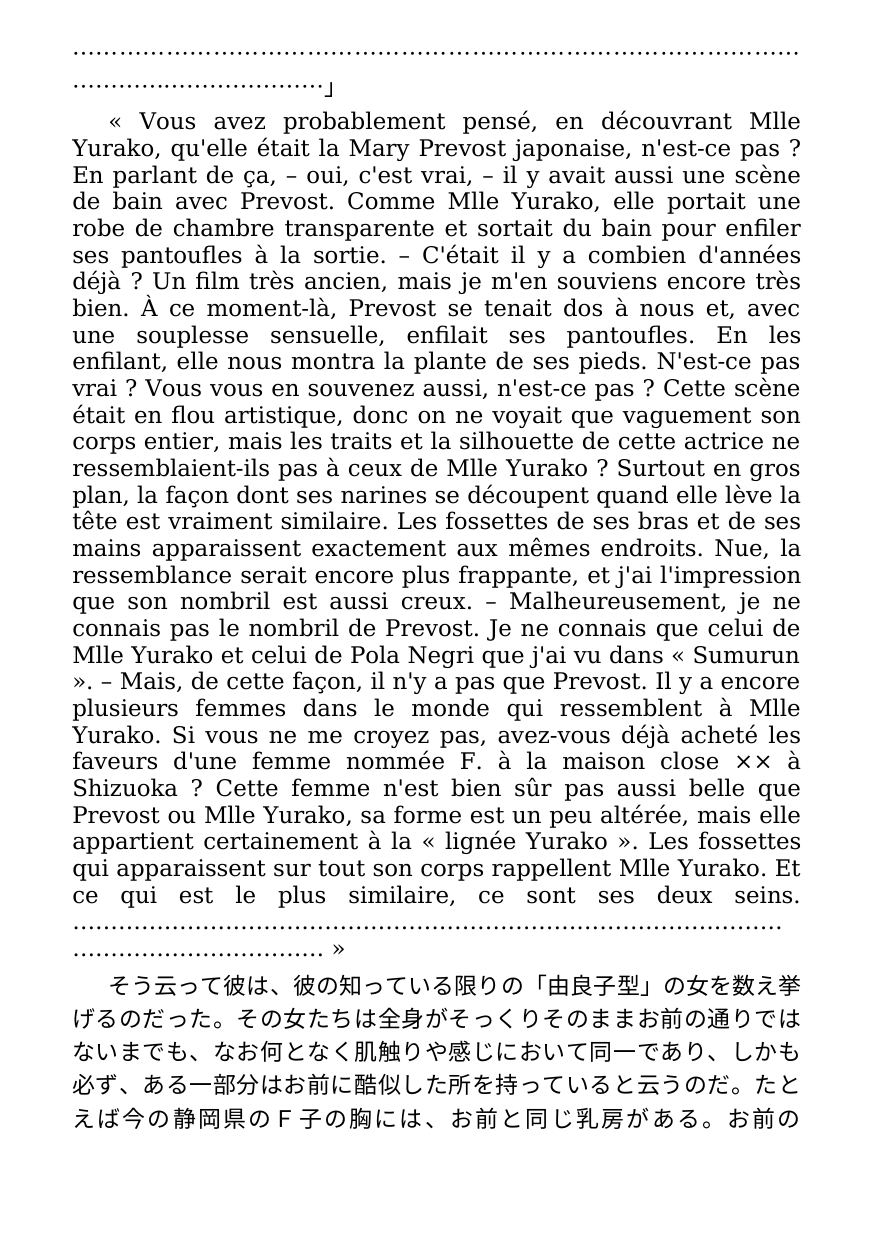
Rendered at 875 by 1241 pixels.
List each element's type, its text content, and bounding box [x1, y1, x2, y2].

text ………………………………………………………………………………………………………………」 [72, 36, 802, 102]
text そう云って彼は、彼の知っている限りの「由良子型」の女を数え挙げるのだった。その女たちは全身がそっくりそのままお前の通りではないまでも、なお何となく肌触りや感じにおいて同一であり、しかも必ず、ある一部分はお前に酷似した所を持っていると云うのだ。たとえば今の静岡県のＦ子の胸には、お前と同じ乳房がある。お前の [72, 968, 802, 1134]
text « Vous avez probablement pensé, en découvrant Mlle Yurako, qu'elle était la Mary Prevost japonaise, n'est-ce pas ? En parlant de ça, – oui, c'est vrai, – il y avait aussi une scène de bain avec Prevost. Comme Mlle Yurako, elle portait une robe de chambre transparente et sortait du bain pour enfiler ses pantoufles à la sortie. – C'était il y a combien d'années déjà ? Un film très ancien, mais je m'en souviens encore très bien. À ce moment-là, Prevost se tenait dos à nous et, avec une souplesse sensuelle, enfilait ses pantoufles. En les enfilant, elle nous montra la plante de ses pieds. N'est-ce pas vrai ? Vous vous en souvenez aussi, n'est-ce pas ? Cette scène était en flou artistique, donc on ne voyait que vaguement son corps entier, mais les traits et la silhouette de cette actrice ne ressemblaient-ils pas à ceux de Mlle Yurako ? Surtout en gros plan, la façon dont ses narines se découpent quand elle lève la tête est vraiment similaire. Les fossettes de ses bras et de ses mains apparaissent exactement aux mêmes endroits. Nue, la ressemblance serait encore plus frappante, et j'ai l'impression que son nombril est aussi creux. – Malheureusement, je ne connais pas le nombril de Prevost. Je ne connais que celui de Mlle Yurako et celui de Pola Negri que j'ai vu dans « Sumurun ». – Mais, de cette façon, il n'y a pas que Prevost. Il y a encore plusieurs femmes dans le monde qui ressemblent à Mlle Yurako. Si vous ne me croyez pas, avez-vous déjà acheté les faveurs d'une femme nommée F. à la maison close ×× à Shizuoka ? Cette femme n'est bien sûr pas aussi belle que Prevost ou Mlle Yurako, sa forme est un peu altérée, mais elle appartient certainement à la « lignée Yurako ». Les fossettes qui apparaissent sur tout son corps rappellent Mlle Yurako. Et ce qui est le plus similaire, ce sont ses deux seins. ……………………………………………………………………………………………………………… » [72, 108, 802, 962]
